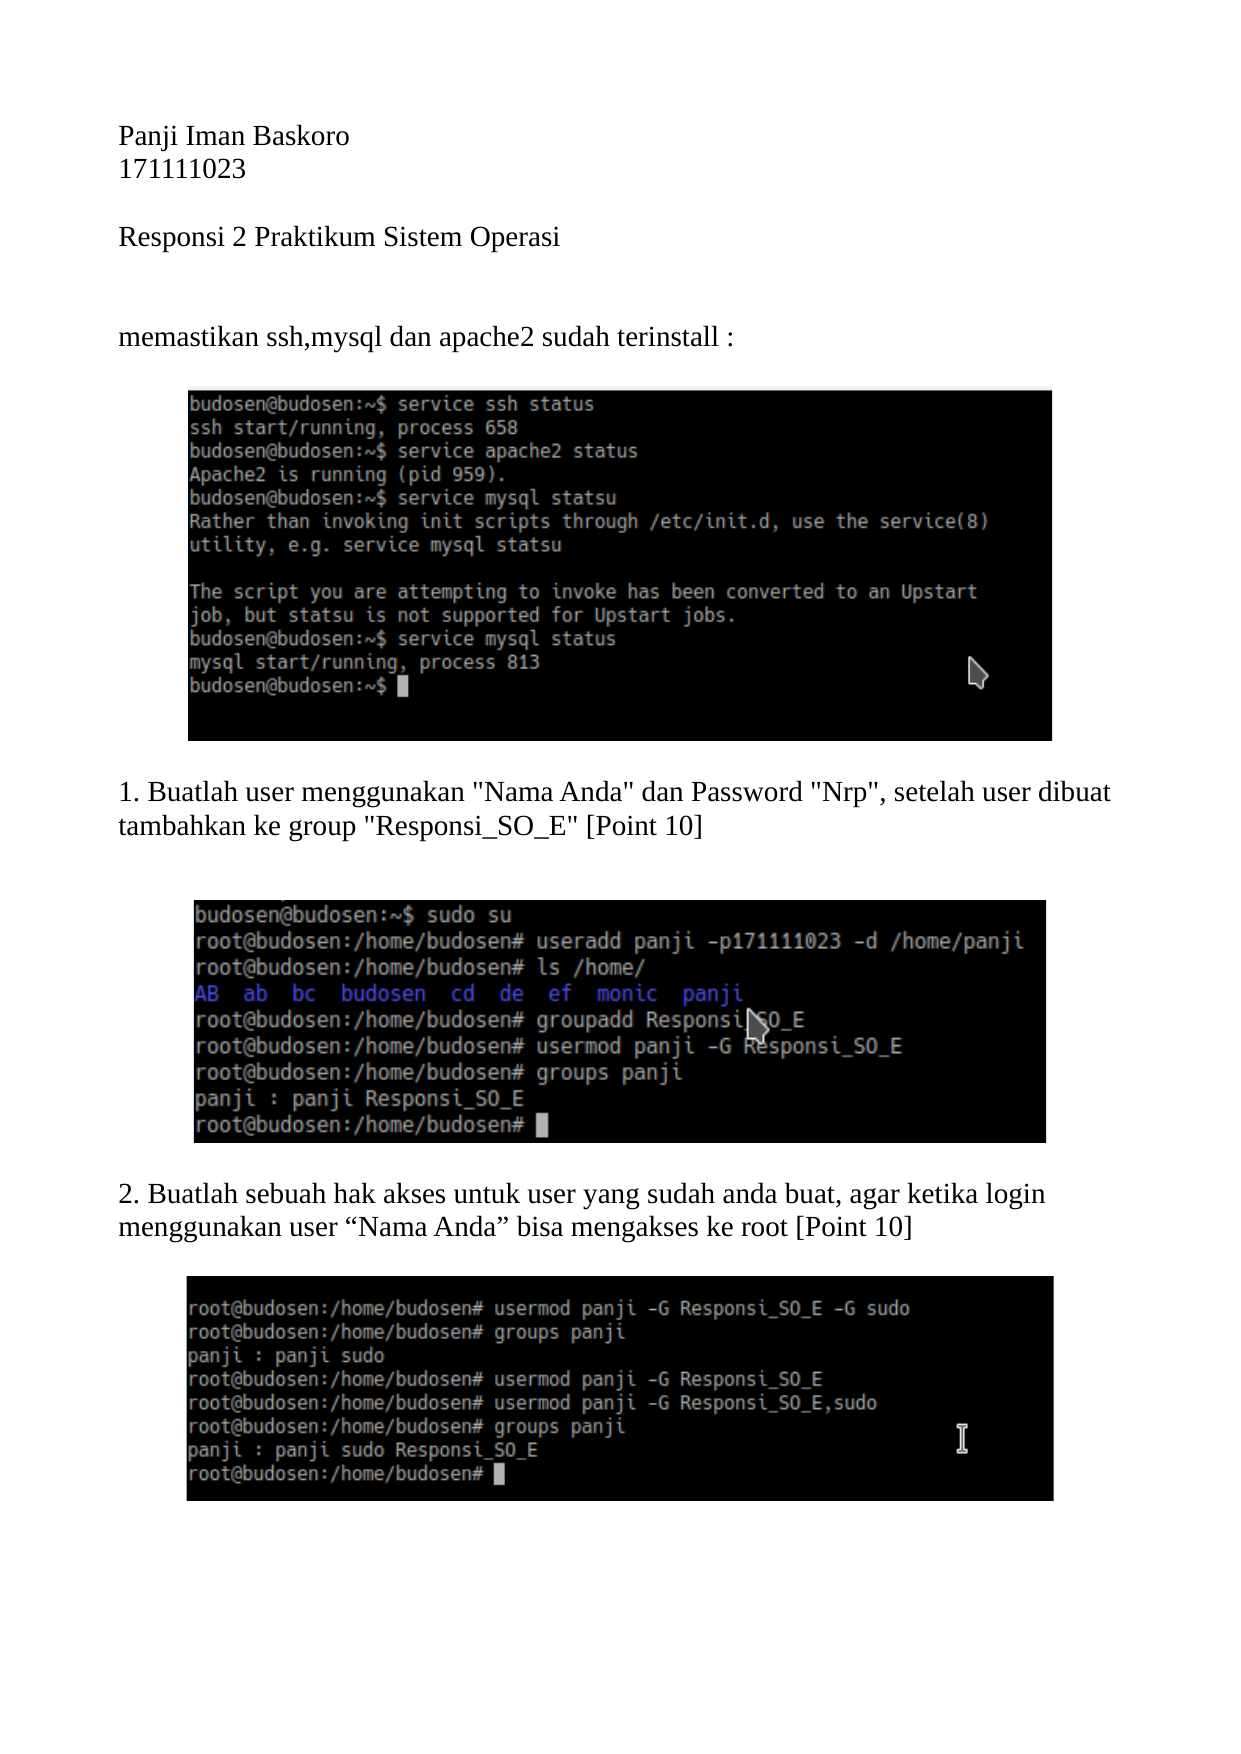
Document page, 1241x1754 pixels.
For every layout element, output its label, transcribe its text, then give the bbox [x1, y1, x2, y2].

text Responsi 2 Praktikum Sistem Operasi [118, 219, 1122, 252]
text Panji Iman Baskoro [118, 118, 1122, 152]
text 171111023 [118, 152, 1122, 185]
text memastikan ssh,mysql dan apache2 sudah terinstall : [118, 319, 1122, 353]
text tambahkan ke group "Responsi_SO_E" [Point 10] [118, 808, 1122, 842]
picture [186, 1276, 1054, 1501]
text 2. Buatlah sebuah hak akses untuk user yang sudah anda buat, agar ketika login [118, 1176, 1122, 1209]
text menggunakan user “Nama Anda” bisa mengakses ke root [Point 10] [118, 1209, 1122, 1243]
text 1. Buatlah user menggunakan "Nama Anda" dan Password "Nrp", setelah user dibuat [118, 774, 1122, 808]
picture [188, 386, 1053, 741]
picture [193, 900, 1047, 1143]
